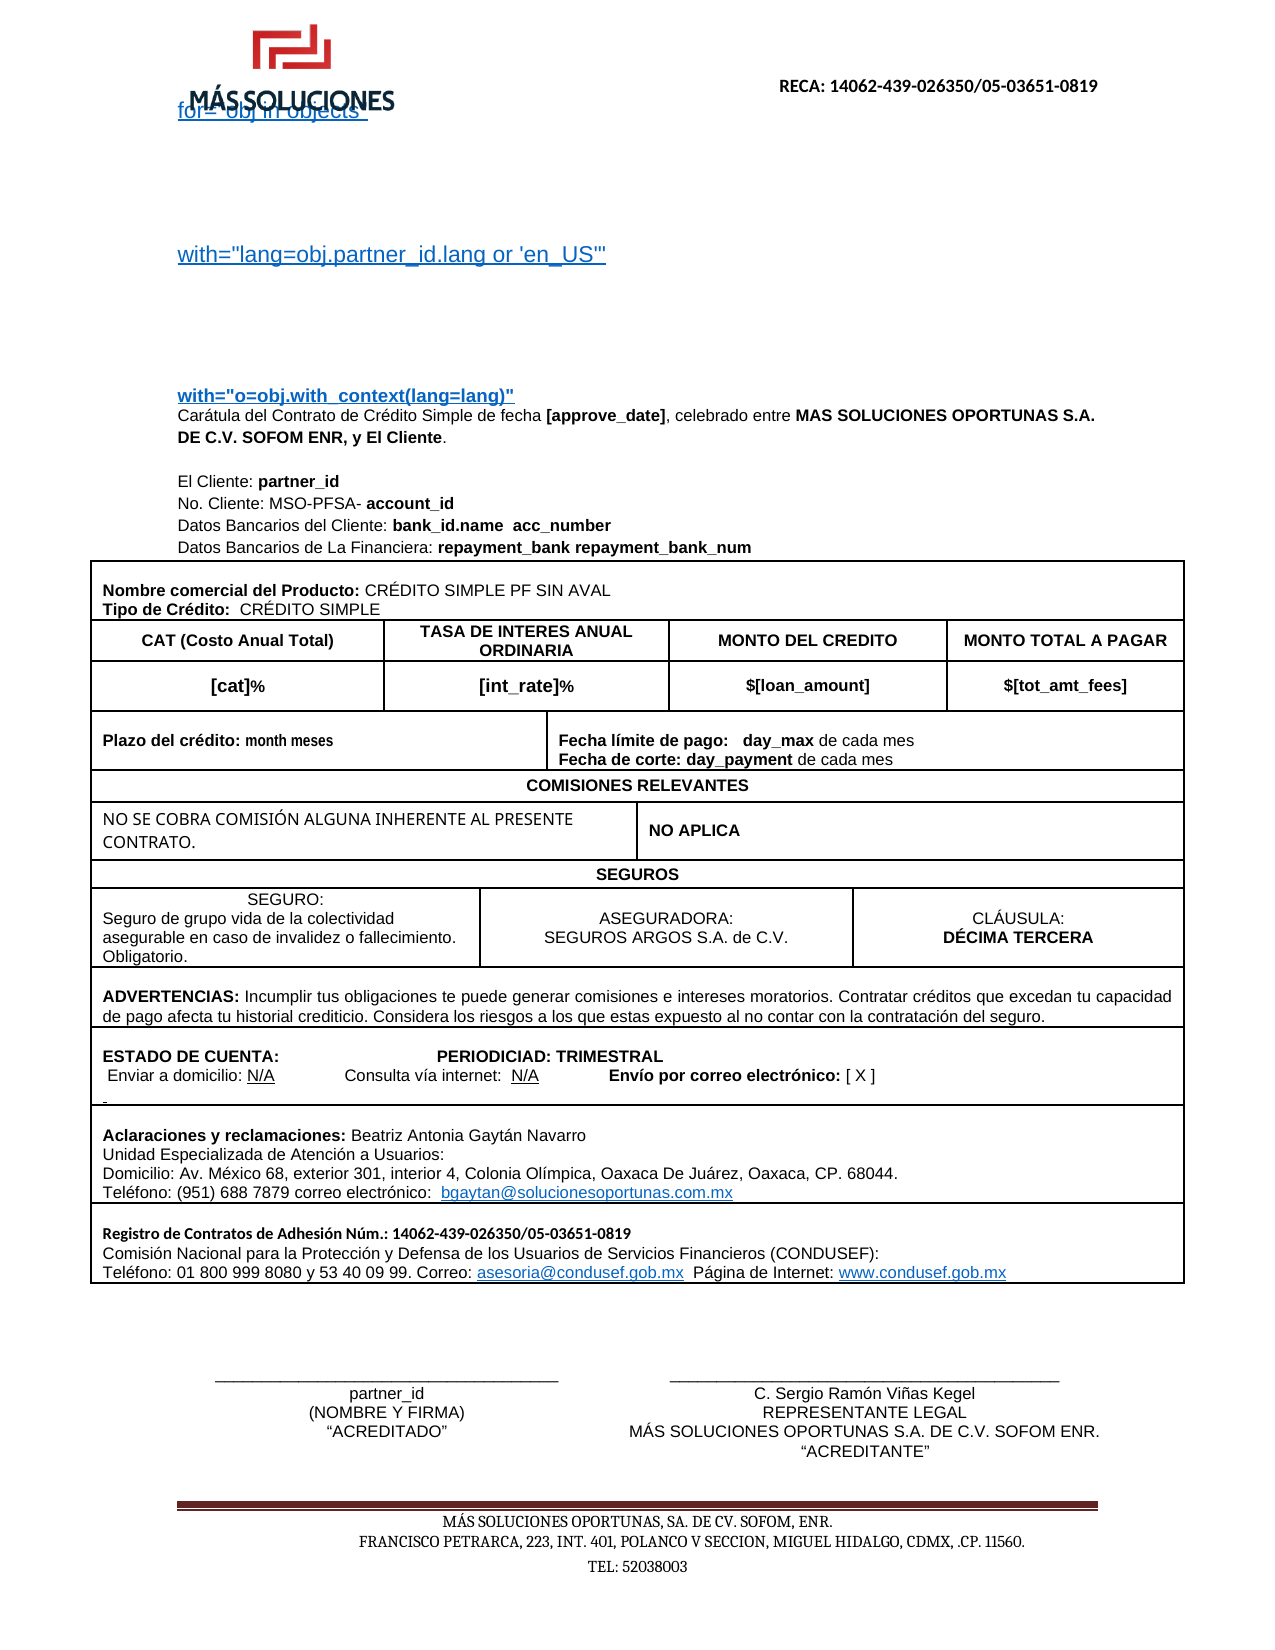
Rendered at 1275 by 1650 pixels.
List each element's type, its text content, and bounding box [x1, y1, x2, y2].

table_cell [int_rate]% [385, 662, 668, 709]
table_cell NO APLICA [638, 803, 1183, 859]
table_cell SEGUROS [92, 861, 1183, 887]
table_cell Plazo del crédito: month meses [92, 712, 546, 769]
table_cell SEGURO: Seguro de grupo vida de la colectividad asegurable en caso de invalidez o fallecimiento. Obligatorio. [92, 889, 479, 966]
table_cell MONTO DEL CREDITO [670, 621, 946, 660]
picture [183, 18, 400, 120]
text Carátula del Contrato de Crédito Simple de fecha [approve_date], celebrado entre MAS SOLUCIONES OPORTUNAS S.A. DE C.V. SOFOM ENR, y El Cliente. [177, 406, 1098, 447]
table_header __________________________________________ C. Sergio Ramón Viñas Kegel REPRESENTANTE LEGAL MÁS SOLUCIONES OPORTUNAS S.A. DE C.V. SOFOM ENR. “ACREDITANTE” [617, 1284, 1133, 1461]
table_cell ADVERTENCIAS: Incumplir tus obligaciones te puede generar comisiones e intereses moratorios. Contratar créditos que excedan tu capacidad de pago afecta tu historial crediticio. Considera los riesgos a los que estas expuesto al no contar con la contratación del seguro. [92, 968, 1183, 1026]
table_cell MONTO TOTAL A PAGAR [948, 621, 1183, 660]
table_cell Aclaraciones y reclamaciones: Beatriz Antonia Gaytán Navarro Unidad Especializada de Atención a Usuarios: Domicilio: Av. México 68, exterior 301, interior 4, Colonia Olímpica, Oaxaca De Juárez, Oaxaca, CP. 68044. Teléfono: (951) 688 7879 correo electrónico: bgaytan@solucionesoportunas.com.mx [92, 1106, 1183, 1202]
table_cell CAT (Costo Anual Total) [92, 621, 383, 660]
text El Cliente: partner_id [177, 472, 1098, 491]
text Datos Bancarios de La Financiera: repayment_bank repayment_bank_num [177, 538, 1098, 557]
table_cell Registro de Contratos de Adhesión Núm.: 14062-439-026350/05-03651-0819 Comisión Nacional para la Protección y Defensa de los Usuarios de Servicios Financieros (CONDUSEF): Teléfono: 01 800 999 8080 y 53 40 09 99. Correo: asesoria@condusef.gob.mx Página de Internet: www.condusef.gob.mx [92, 1204, 1183, 1282]
text Datos Bancarios del Cliente: bank_id.name acc_number [177, 516, 1098, 535]
table_header _____________________________________ partner_id (NOMBRE Y FIRMA) “ACREDITADO” [177, 1284, 617, 1461]
table_cell TASA DE INTERES ANUAL ORDINARIA [385, 621, 668, 660]
table_cell COMISIONES RELEVANTES [92, 771, 1183, 801]
text No. Cliente: MSO-PFSA- account_id [177, 494, 1098, 513]
table_cell NO SE COBRA COMISIÓN ALGUNA INHERENTE AL PRESENTE CONTRATO. [92, 803, 636, 859]
text with="o=obj.with_context(lang=lang)" [177, 384, 1098, 406]
table_cell $[tot_amt_fees] [948, 662, 1183, 709]
table_cell [cat]% [92, 662, 383, 709]
text with="lang=obj.partner_id.lang or 'en_US'" [177, 241, 1077, 267]
table_cell $[loan_amount] [670, 662, 946, 709]
text for="obj in objects" [314, 97, 1077, 123]
table_cell Fecha límite de pago: day_max de cada mes Fecha de corte: day_payment de cada mes [548, 712, 1183, 769]
table_cell ASEGURADORA: SEGUROS ARGOS S.A. de C.V. [481, 889, 852, 966]
table_cell ESTADO DE CUENTA: PERIODICIAD: TRIMESTRAL Enviar a domicilio: N/A Consulta vía internet: N/A Envío por correo electrónico: [ X ] [92, 1028, 1183, 1104]
table_header Nombre comercial del Producto: CRÉDITO SIMPLE PF SIN AVAL Tipo de Crédito: CRÉDITO SIMPLE [92, 562, 1183, 619]
table_cell CLÁUSULA: DÉCIMA TERCERA [854, 889, 1183, 966]
